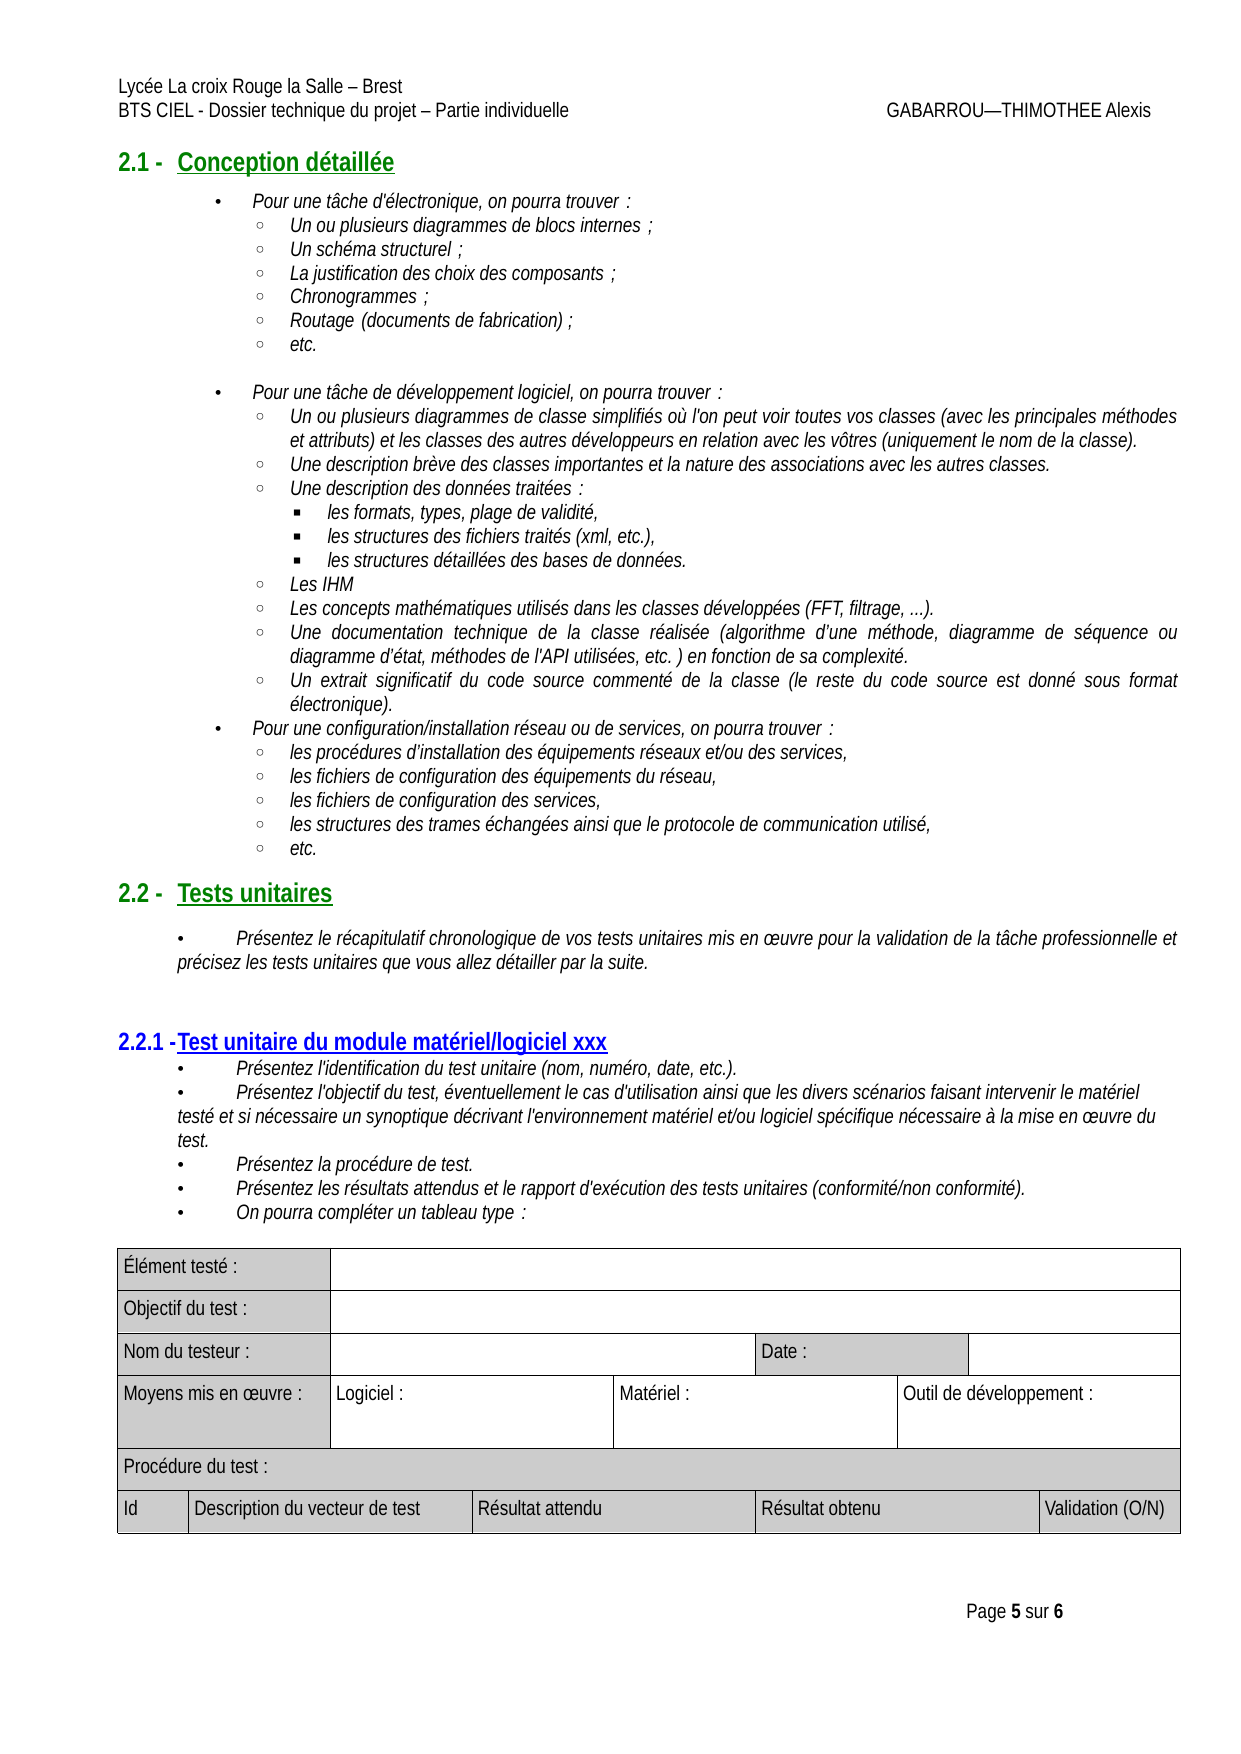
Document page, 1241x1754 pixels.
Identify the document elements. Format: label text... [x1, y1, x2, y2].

table_cell Validation (O/N) [1040, 1491, 1180, 1532]
list Pour une tâche de développement logiciel, on pourra trouver : [215, 380, 1181, 404]
list Présentez l'objectif du test, éventuellement le cas d'utilisation ainsi que les divers scénarios faisant intervenir le matériel testé et si nécessaire un synoptique décrivant l'environnement matériel et/ou logiciel spécifique nécessaire à la mise en œuvre du test. [177, 1080, 1181, 1152]
list les structures des trames échangées ainsi que le protocole de communication utilisé, [252, 811, 1181, 835]
list Un ou plusieurs diagrammes de classe simplifiés où l'on peut voir toutes vos classes (avec les principales méthodes et attributs) et les classes des autres développeurs en relation avec les vôtres (uniquement le nom de la classe). [252, 404, 1181, 452]
subtitle Test unitaire du module matériel/logiciel xxx [118, 1027, 1181, 1056]
list Un extrait significatif du code source commenté de la classe (le reste du code source est donné sous format électronique). [252, 668, 1181, 716]
list Présentez les résultats attendus et le rapport d'exécution des tests unitaires (conformité/non conformité). [177, 1176, 1181, 1200]
subtitle Conception détaillée [118, 146, 1181, 177]
list Les IHM [252, 572, 1181, 596]
list La justification des choix des composants ; [252, 260, 1181, 284]
list Présentez l'identification du test unitaire (nom, numéro, date, etc.). [177, 1056, 1181, 1080]
list Présentez le récapitulatif chronologique de vos tests unitaires mis en œuvre pour la validation de la tâche professionnelle et précisez les tests unitaires que vous allez détailler par la suite. [177, 926, 1181, 974]
list Routage (documents de fabrication) ; [252, 308, 1181, 332]
list Un ou plusieurs diagrammes de blocs internes ; [252, 212, 1181, 236]
table_cell Résultat attendu [473, 1491, 755, 1532]
list On pourra compléter un tableau type : [177, 1200, 1181, 1224]
table_cell [331, 1291, 1180, 1332]
table_cell Id [118, 1491, 188, 1532]
list Un schéma structurel ; [252, 236, 1181, 260]
list les structures des fichiers traités (xml, etc.), [290, 524, 1181, 548]
list les structures détaillées des bases de données. [290, 548, 1181, 572]
table_header Élément testé : [118, 1249, 330, 1290]
table_cell Outil de développement : [898, 1376, 1180, 1448]
list Une description des données traitées : [252, 476, 1181, 500]
list etc. [252, 332, 1181, 356]
list etc. [252, 835, 1181, 859]
table_cell Description du vecteur de test [189, 1491, 472, 1532]
table_cell Matériel : [614, 1376, 897, 1448]
list Pour une tâche d'électronique, on pourra trouver : [215, 188, 1181, 212]
table_cell Moyens mis en œuvre : [118, 1376, 330, 1448]
subtitle Tests unitaires [118, 877, 1181, 908]
table_header [331, 1249, 1180, 1290]
table_cell Date : [756, 1334, 968, 1375]
list les fichiers de configuration des équipements du réseau, [252, 763, 1181, 787]
list Présentez la procédure de test. [177, 1152, 1181, 1176]
list les formats, types, plage de validité, [290, 500, 1181, 524]
table_cell Procédure du test : [118, 1449, 1180, 1490]
list Chronogrammes ; [252, 284, 1181, 308]
table_cell Objectif du test : [118, 1291, 330, 1332]
list Les concepts mathématiques utilisés dans les classes développées (FFT, filtrage, ...). [252, 596, 1181, 620]
list les procédures d’installation des équipements réseaux et/ou des services, [252, 739, 1181, 763]
table_cell Logiciel : [331, 1376, 613, 1448]
table_cell Nom du testeur : [118, 1334, 330, 1375]
list les fichiers de configuration des services, [252, 787, 1181, 811]
table_cell Résultat obtenu [756, 1491, 1039, 1532]
list Une description brève des classes importantes et la nature des associations avec les autres classes. [252, 452, 1181, 476]
table_cell [331, 1334, 755, 1375]
table_cell [969, 1334, 1180, 1375]
list Une documentation technique de la classe réalisée (algorithme d’une méthode, diagramme de séquence ou diagramme d’état, méthodes de l'API utilisées, etc. ) en fonction de sa complexité. [252, 620, 1181, 668]
list Pour une configuration/installation réseau ou de services, on pourra trouver : [215, 716, 1181, 739]
